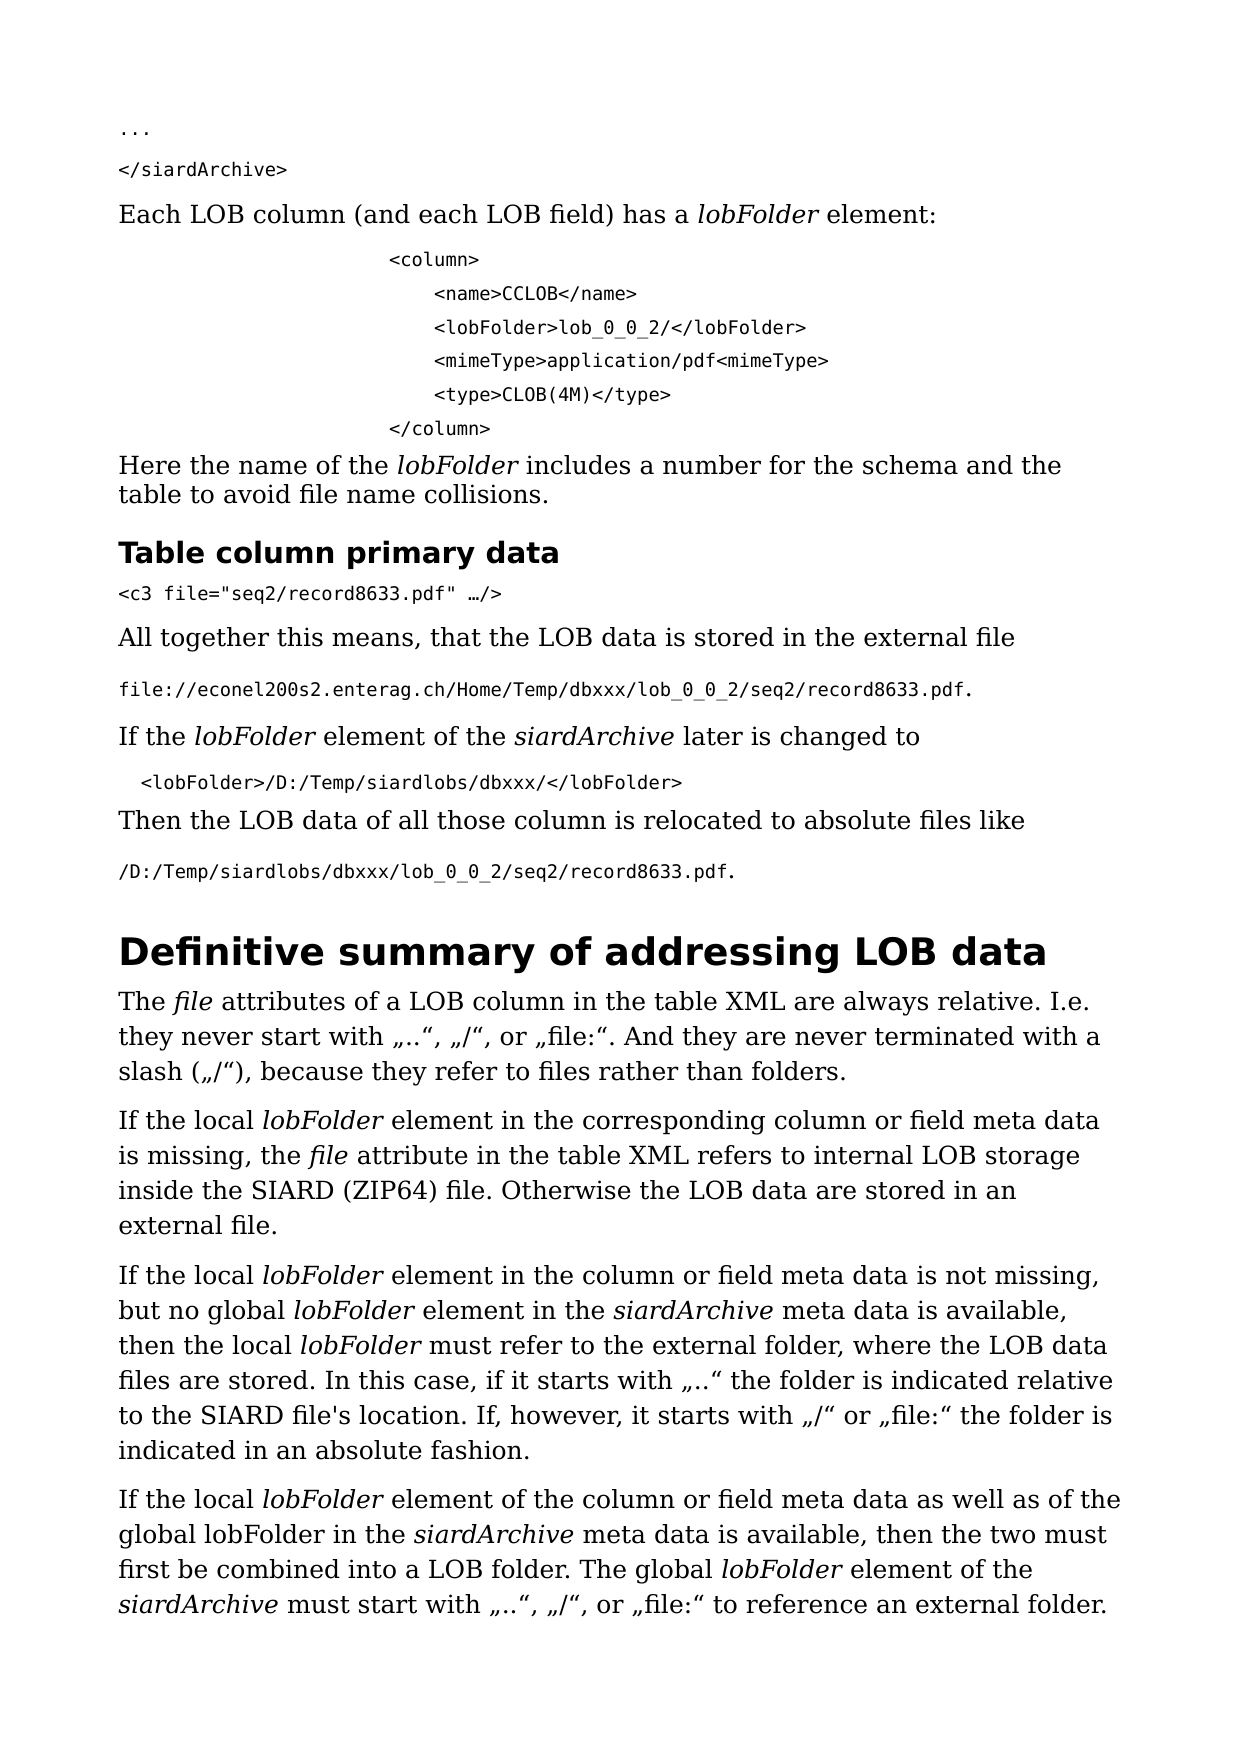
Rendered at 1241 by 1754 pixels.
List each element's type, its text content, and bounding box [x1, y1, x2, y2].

text </siardArchive> [118, 159, 1122, 181]
text Here the name of the lobFolder includes a number for the schema and the table to avoid file name collisions. [118, 451, 1122, 509]
text <c3 file="seq2/record8633.pdf" …/> [118, 583, 1122, 604]
text If the local lobFolder element in the column or field meta data is not missing, but no global lobFolder element in the siardArchive meta data is available, then the local lobFolder must refer to the external folder, where the LOB data files are stored. In this case, if it starts with „..“ the folder is indicated relative to the SIARD file's location. If, however, it starts with „/“ or „file:“ the folder is indicated in an absolute fashion. [118, 1261, 1122, 1465]
text Then the LOB data of all those column is relocated to absolute files like [118, 806, 1122, 835]
text /D:/Temp/siardlobs/dbxxx/lob_0_0_2/seq2/record8633.pdf. [118, 855, 1122, 884]
text <type>CLOB(4M)</type> [118, 384, 1122, 406]
text If the lobFolder element of the siardArchive later is changed to [118, 723, 1122, 752]
text ... [118, 118, 1122, 140]
text <mimeType>application/pdf<mimeType> [118, 350, 1122, 372]
text <column> [118, 249, 1122, 271]
text <lobFolder>lob_0_0_2/</lobFolder> [118, 317, 1122, 338]
text If the local lobFolder element of the column or field meta data as well as of the global lobFolder in the siardArchive meta data is available, then the two must first be combined into a LOB folder. The global lobFolder element of the siardArchive must start with „..“, „/“, or „file:“ to reference an external folder. [118, 1485, 1122, 1619]
text </column> [118, 418, 1122, 439]
text All together this means, that the LOB data is stored in the external file [118, 623, 1122, 653]
text The file attributes of a LOB column in the table XML are always relative. I.e. they never start with „..“, „/“, or „file:“. And they are never terminated with a slash („/“), because they refer to files rather than folders. [118, 987, 1122, 1086]
subtitle Table column primary data [118, 536, 1122, 570]
text <name>CCLOB</name> [118, 283, 1122, 305]
text If the local lobFolder element in the corresponding column or field meta data is missing, the file attribute in the table XML refers to internal LOB storage inside the SIARD (ZIP64) file. Otherwise the LOB data are stored in an external file. [118, 1106, 1122, 1240]
text <lobFolder>/D:/Temp/siardlobs/dbxxx/</lobFolder> [118, 772, 1122, 794]
text Each LOB column (and each LOB field) has a lobFolder element: [118, 200, 1122, 229]
text file://econel200s2.enterag.ch/Home/Temp/dbxxx/lob_0_0_2/seq2/record8633.pdf. [118, 673, 1122, 702]
subtitle Definitive summary of addressing LOB data [118, 930, 1122, 974]
